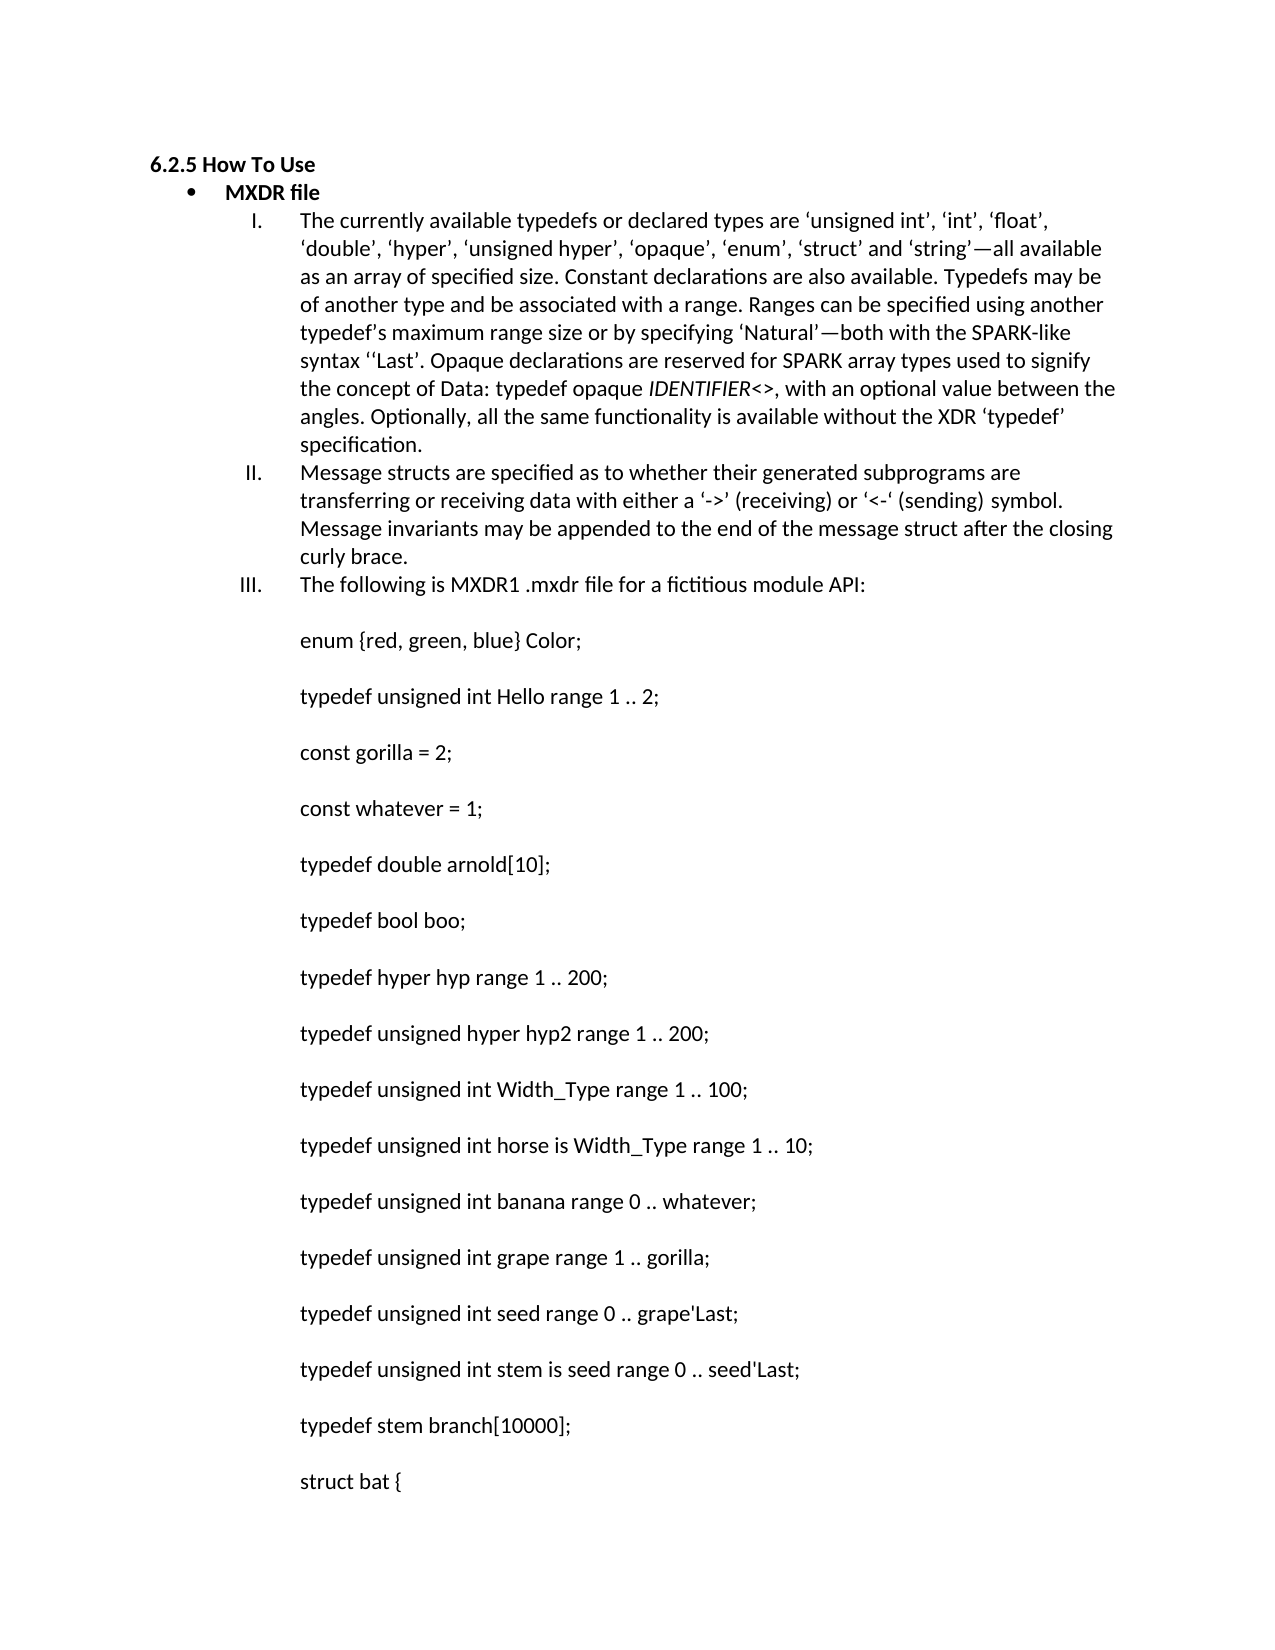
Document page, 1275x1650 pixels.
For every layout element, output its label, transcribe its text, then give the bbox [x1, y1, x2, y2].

text typedef unsigned int stem is seed range 0 .. seed'Last; [300, 1355, 1125, 1383]
text typedef unsigned int banana range 0 .. whatever; [300, 1187, 1125, 1215]
text typedef unsigned int Width_Type range 1 .. 100; [300, 1075, 1125, 1103]
list MXDR file [187, 178, 1125, 206]
text enum {red, green, blue} Color; [300, 626, 1125, 654]
text typedef unsigned int horse is Width_Type range 1 .. 10; [300, 1131, 1125, 1159]
list The currently available typedefs or declared types are ‘unsigned int’, ‘int’, ‘float’, ‘double’, ‘hyper’, ‘unsigned hyper’, ‘opaque’, ‘enum’, ‘struct’ and ‘string’—all available as an array of specified size. Constant declarations are also available. Typedefs may be of another type and be associated with a range. Ranges can be specified using another typedef’s maximum range size or by specifying ‘Natural’—both with the SPARK-like syntax ‘‘Last’. Opaque declarations are reserved for SPARK array types used to signify the concept of Data: typedef opaque IDENTIFIER<>, with an optional value between the angles. Optionally, all the same functionality is available without the XDR ‘typedef’ specification. [262, 206, 1125, 458]
text struct bat { [300, 1467, 1125, 1495]
text typedef stem branch[10000]; [300, 1411, 1125, 1439]
text typedef unsigned int seed range 0 .. grape'Last; [300, 1299, 1125, 1327]
text const gorilla = 2; [300, 738, 1125, 766]
text const whatever = 1; [300, 794, 1125, 822]
text typedef double arnold[10]; [300, 851, 1125, 878]
list Message structs are specified as to whether their generated subprograms are transferring or receiving data with either a ‘->’ (receiving) or ‘<-‘ (sending) symbol. Message invariants may be appended to the end of the message struct after the closing curly brace. [262, 458, 1125, 570]
list The following is MXDR1 .mxdr file for a fictitious module API: [262, 570, 1125, 598]
text 6.2.5 How To Use [150, 150, 1125, 178]
text typedef unsigned int grape range 1 .. gorilla; [300, 1243, 1125, 1271]
text typedef unsigned int Hello range 1 .. 2; [300, 682, 1125, 710]
text typedef hyper hyp range 1 .. 200; [300, 963, 1125, 991]
text typedef unsigned hyper hyp2 range 1 .. 200; [300, 1019, 1125, 1047]
text typedef bool boo; [300, 907, 1125, 934]
